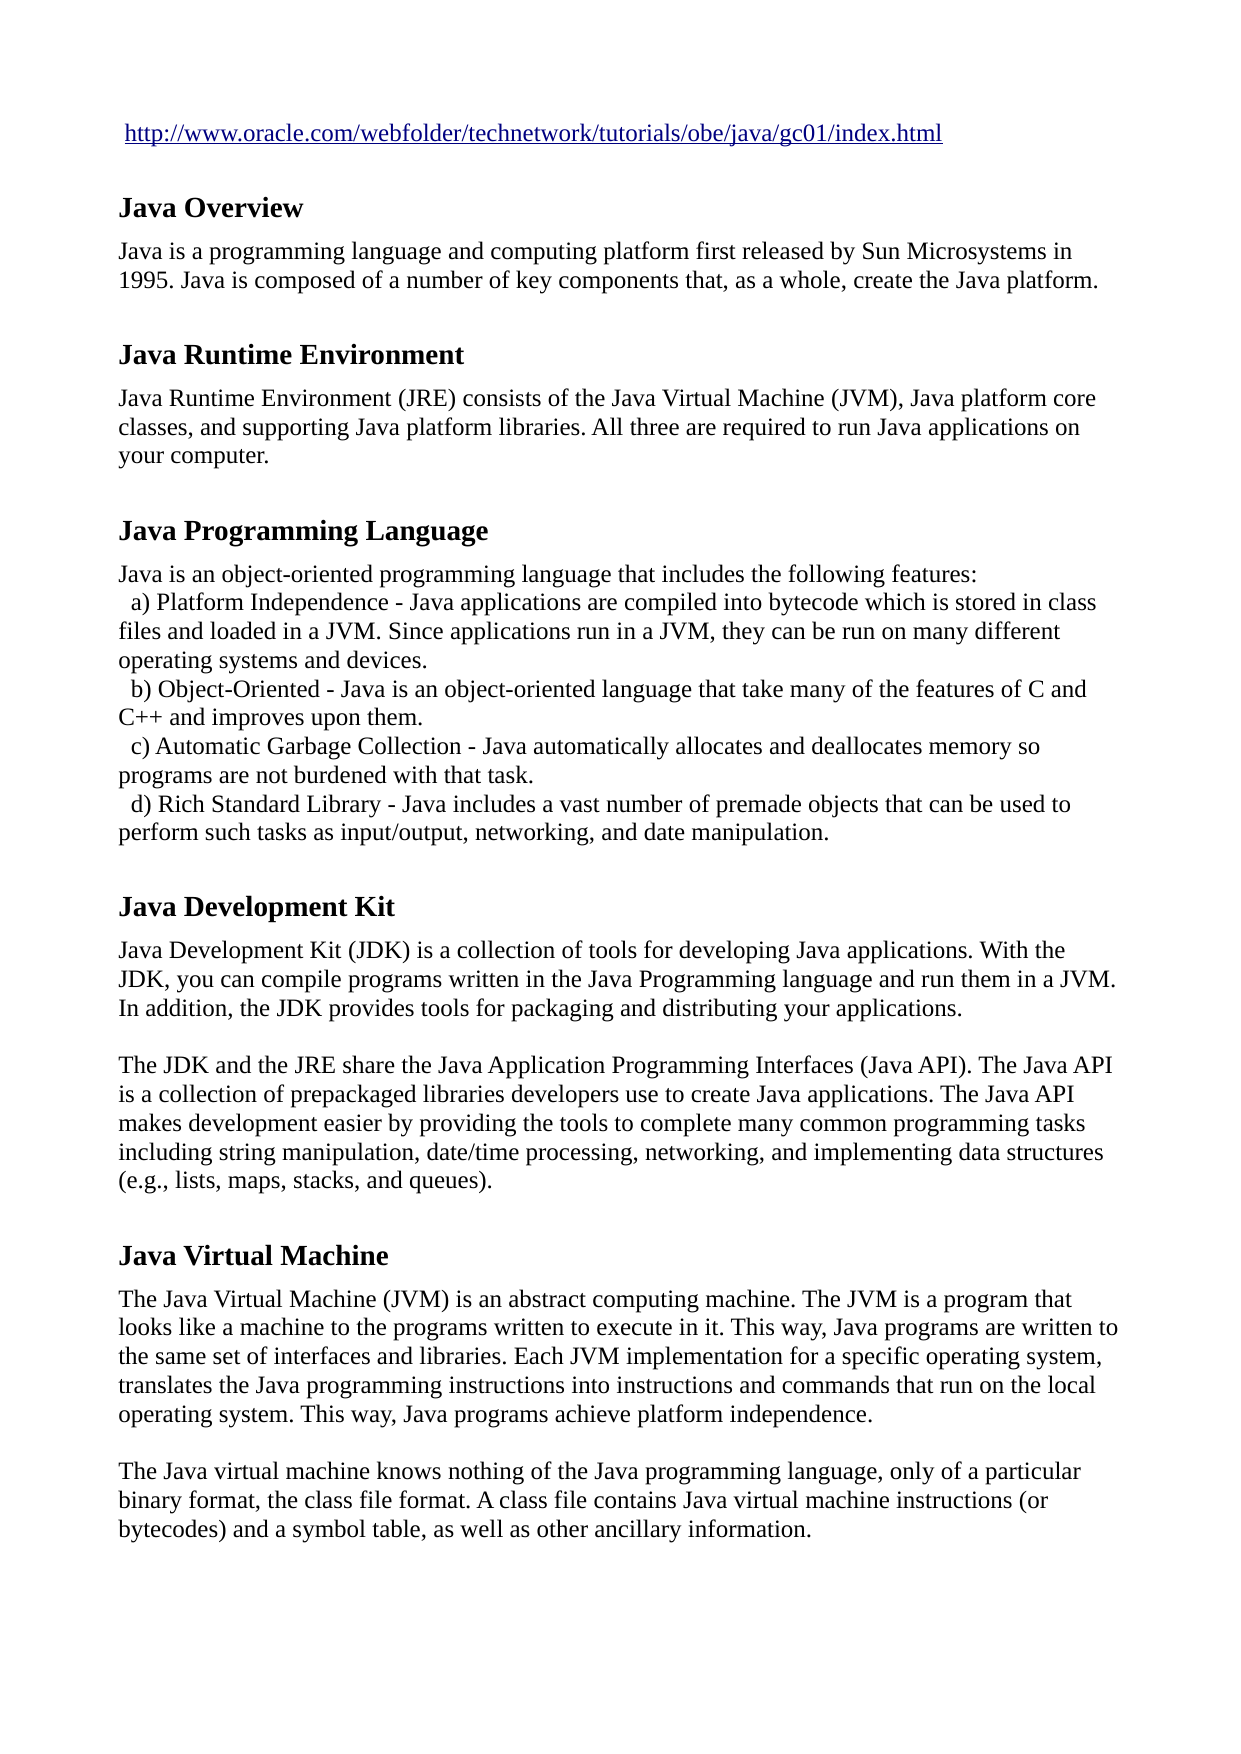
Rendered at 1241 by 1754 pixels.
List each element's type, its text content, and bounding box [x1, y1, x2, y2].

text The Java virtual machine knows nothing of the Java programming language, only of a particular binary format, the class file format. A class file contains Java virtual machine instructions (or bytecodes) and a symbol table, as well as other ancillary information. [118, 1456, 1122, 1542]
text c) Automatic Garbage Collection - Java automatically allocates and deallocates memory so programs are not burdened with that task. [118, 731, 1122, 789]
text d) Rich Standard Library - Java includes a vast number of premade objects that can be used to perform such tasks as input/output, networking, and date manipulation. [118, 789, 1122, 846]
subtitle Java Virtual Machine [118, 1238, 1122, 1271]
text http://www.oracle.com/webfolder/technetwork/tutorials/obe/java/gc01/index.html [118, 118, 1122, 147]
subtitle Java Development Kit [118, 889, 1122, 923]
text Java is a programming language and computing platform first released by Sun Microsystems in 1995. Java is composed of a number of key components that, as a whole, create the Java platform. [118, 236, 1122, 294]
text The JDK and the JRE share the Java Application Programming Interfaces (Java API). The Java API is a collection of prepackaged libraries developers use to create Java applications. The Java API makes development easier by providing the tools to complete many common programming tasks including string manipulation, date/time processing, networking, and implementing data structures (e.g., lists, maps, stacks, and queues). [118, 1051, 1122, 1194]
text Java Runtime Environment (JRE) consists of the Java Virtual Machine (JVM), Java platform core classes, and supporting Java platform libraries. All three are required to run Java applications on your computer. [118, 383, 1122, 469]
text Java Development Kit (JDK) is a collection of tools for developing Java applications. With the JDK, you can compile programs written in the Java Programming language and run them in a JVM. In addition, the JDK provides tools for packaging and distributing your applications. [118, 936, 1122, 1022]
text Java is an object-oriented programming language that includes the following features: [118, 559, 1122, 587]
subtitle Java Overview [118, 190, 1122, 224]
subtitle Java Runtime Environment [118, 337, 1122, 371]
subtitle Java Programming Language [118, 513, 1122, 546]
text b) Object-Oriented - Java is an object-oriented language that take many of the features of C and C++ and improves upon them. [118, 674, 1122, 731]
text a) Platform Independence - Java applications are compiled into bytecode which is stored in class files and loaded in a JVM. Since applications run in a JVM, they can be run on many different operating systems and devices. [118, 587, 1122, 674]
text The Java Virtual Machine (JVM) is an abstract computing machine. The JVM is a program that looks like a machine to the programs written to execute in it. This way, Java programs are written to the same set of interfaces and libraries. Each JVM implementation for a specific operating system, translates the Java programming instructions into instructions and commands that run on the local operating system. This way, Java programs achieve platform independence. [118, 1284, 1122, 1427]
